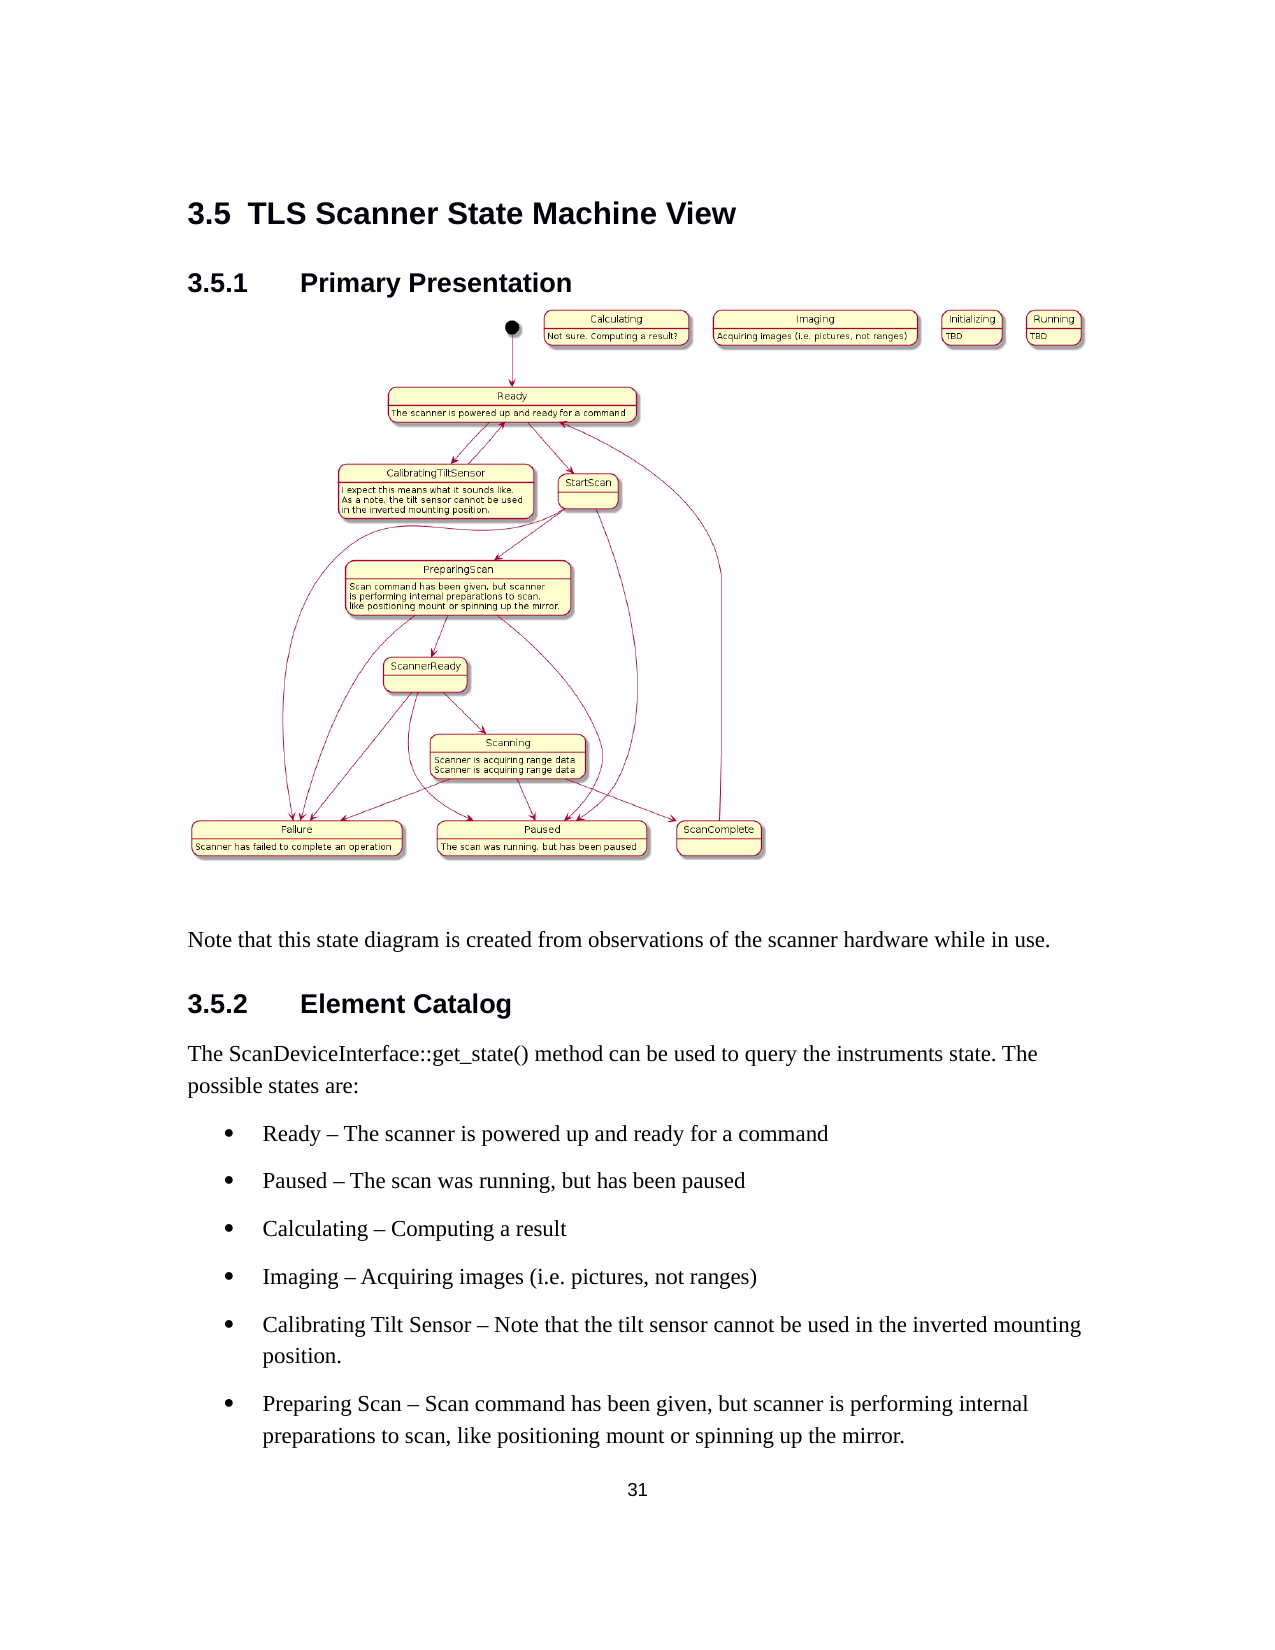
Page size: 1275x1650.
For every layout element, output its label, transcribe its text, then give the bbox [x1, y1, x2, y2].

list Paused – The scan was running, but has been paused [225, 1163, 1087, 1194]
picture [187, 304, 1088, 862]
text The ScanDeviceInterface::get_state() method can be used to query the instruments state. The possible states are: [187, 1036, 1087, 1098]
list Calibrating Tilt Sensor – Note that the tilt sensor cannot be used in the inverted mounting position. [225, 1306, 1087, 1369]
text Note that this state diagram is created from observations of the scanner hardware while in use. [187, 921, 1087, 952]
list Calculating – Computing a result [225, 1211, 1087, 1242]
subtitle TLS Scanner State Machine View [187, 192, 1087, 231]
subtitle Element Catalog [187, 983, 1087, 1019]
list Ready – The scanner is powered up and ready for a command [225, 1115, 1087, 1146]
subtitle Primary Presentation [187, 262, 1087, 298]
list Preparing Scan – Scan command has been given, but scanner is performing internal preparations to scan, like positioning mount or spinning up the mirror. [225, 1386, 1087, 1448]
list Imaging – Acquiring images (i.e. pictures, not ranges) [225, 1258, 1087, 1290]
